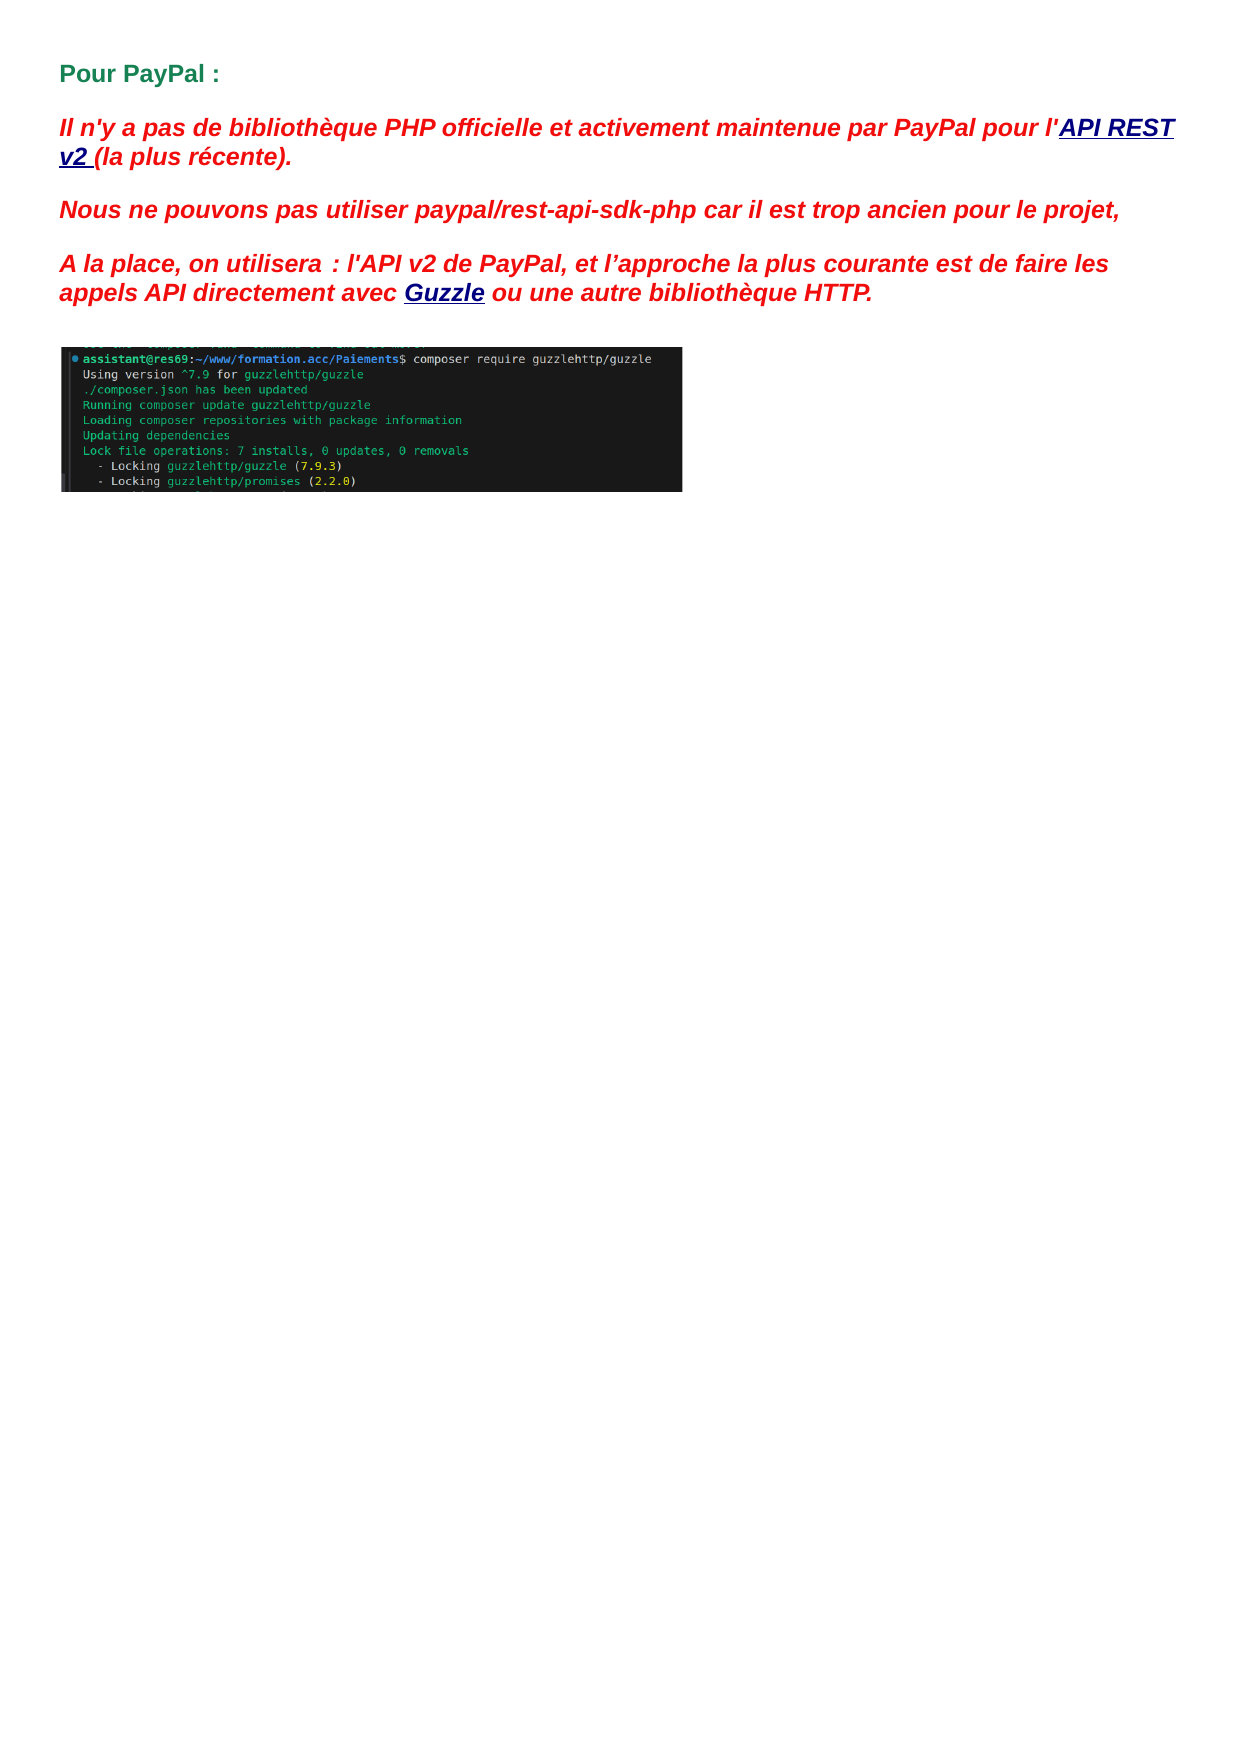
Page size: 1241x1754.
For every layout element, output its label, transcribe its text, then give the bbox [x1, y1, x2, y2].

subtitle Pour PayPal : [59, 59, 1181, 88]
picture [61, 347, 683, 492]
text Il n'y a pas de bibliothèque PHP officielle et activement maintenue par PayPal pour l'API REST v2 (la plus récente). [59, 113, 1181, 170]
text A la place, on utilisera : l'API v2 de PayPal, et l’approche la plus courante est de faire les appels API directement avec Guzzle ou une autre bibliothèque HTTP. [59, 249, 1181, 307]
text Nous ne pouvons pas utiliser paypal/rest-api-sdk-php car il est trop ancien pour le projet, [59, 195, 1181, 224]
